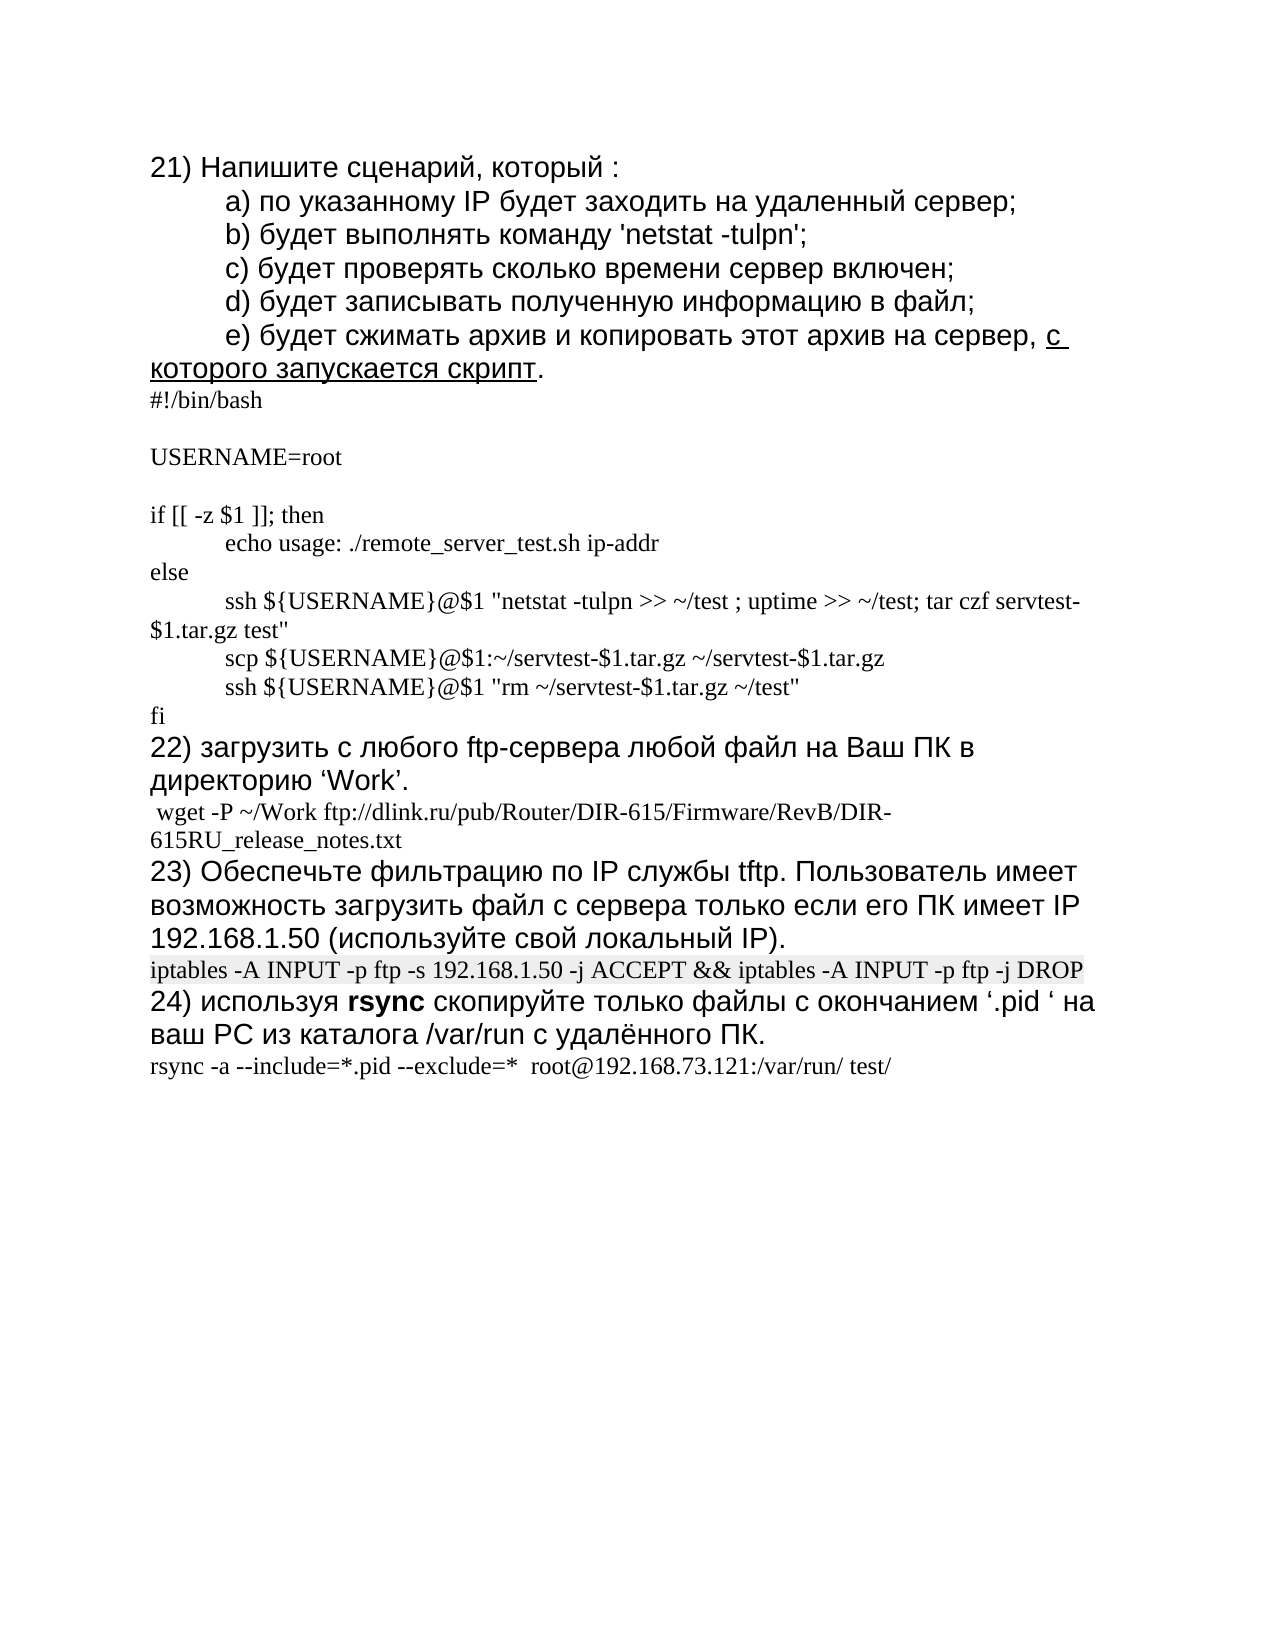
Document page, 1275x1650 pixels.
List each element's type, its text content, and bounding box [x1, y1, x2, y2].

text 23) Обеспечьте фильтрацию по IP службы tftp. Пользователь имеет возможность загрузить файл с сервера только если его ПК имеет IP 192.168.1.50 (используйте свой локальный IP). [150, 854, 1125, 955]
text else [150, 557, 1125, 586]
text iptables -A INPUT -p ftp -s 192.168.1.50 -j ACCEPT && iptables -A INPUT -p ftp -j DROP [150, 955, 1125, 984]
text ssh ${USERNAME}@$1 "netstat -tulpn >> ~/test ; uptime >> ~/test; tar czf servtest-$1.tar.gz test" [150, 586, 1125, 643]
text 22) загрузить с любого ftp-сервера любой файл на Ваш ПК в директорию ‘Work’. [150, 730, 1125, 797]
text 21) Напишите сценарий, который : [150, 150, 1125, 183]
text fi [150, 701, 1125, 730]
text rsync -a --include=*.pid --exclude=* root@192.168.73.121:/var/run/ test/ [150, 1051, 1125, 1079]
text c) будет проверять сколько времени сервер включен; [150, 251, 1125, 284]
text b) будет выполнять команду 'netstat -tulpn'; [150, 217, 1125, 251]
text if [[ -z $1 ]]; then [150, 500, 1125, 528]
text #!/bin/bash [150, 385, 1125, 413]
text USERNAME=root [150, 442, 1125, 471]
text echo usage: ./remote_server_test.sh ip-addr [150, 528, 1125, 557]
text e) будет сжимать архив и копировать этот архив на сервер, с которого запускается скрипт. [150, 318, 1125, 385]
text wget -P ~/Work ftp://dlink.ru/pub/Router/DIR-615/Firmware/RevB/DIR-615RU_release_notes.txt [150, 797, 1125, 854]
text 24) используя rsync скопируйте только файлы c окончанием ‘.pid ‘ на ваш PC из каталога /var/run с удалённого ПК. [150, 984, 1125, 1051]
text d) будет записывать полученную информацию в файл; [150, 284, 1125, 318]
text ssh ${USERNAME}@$1 "rm ~/servtest-$1.tar.gz ~/test" [150, 672, 1125, 701]
text a) по указанному IP будет заходить на удаленный сервер; [150, 183, 1125, 217]
text scp ${USERNAME}@$1:~/servtest-$1.tar.gz ~/servtest-$1.tar.gz [150, 643, 1125, 672]
